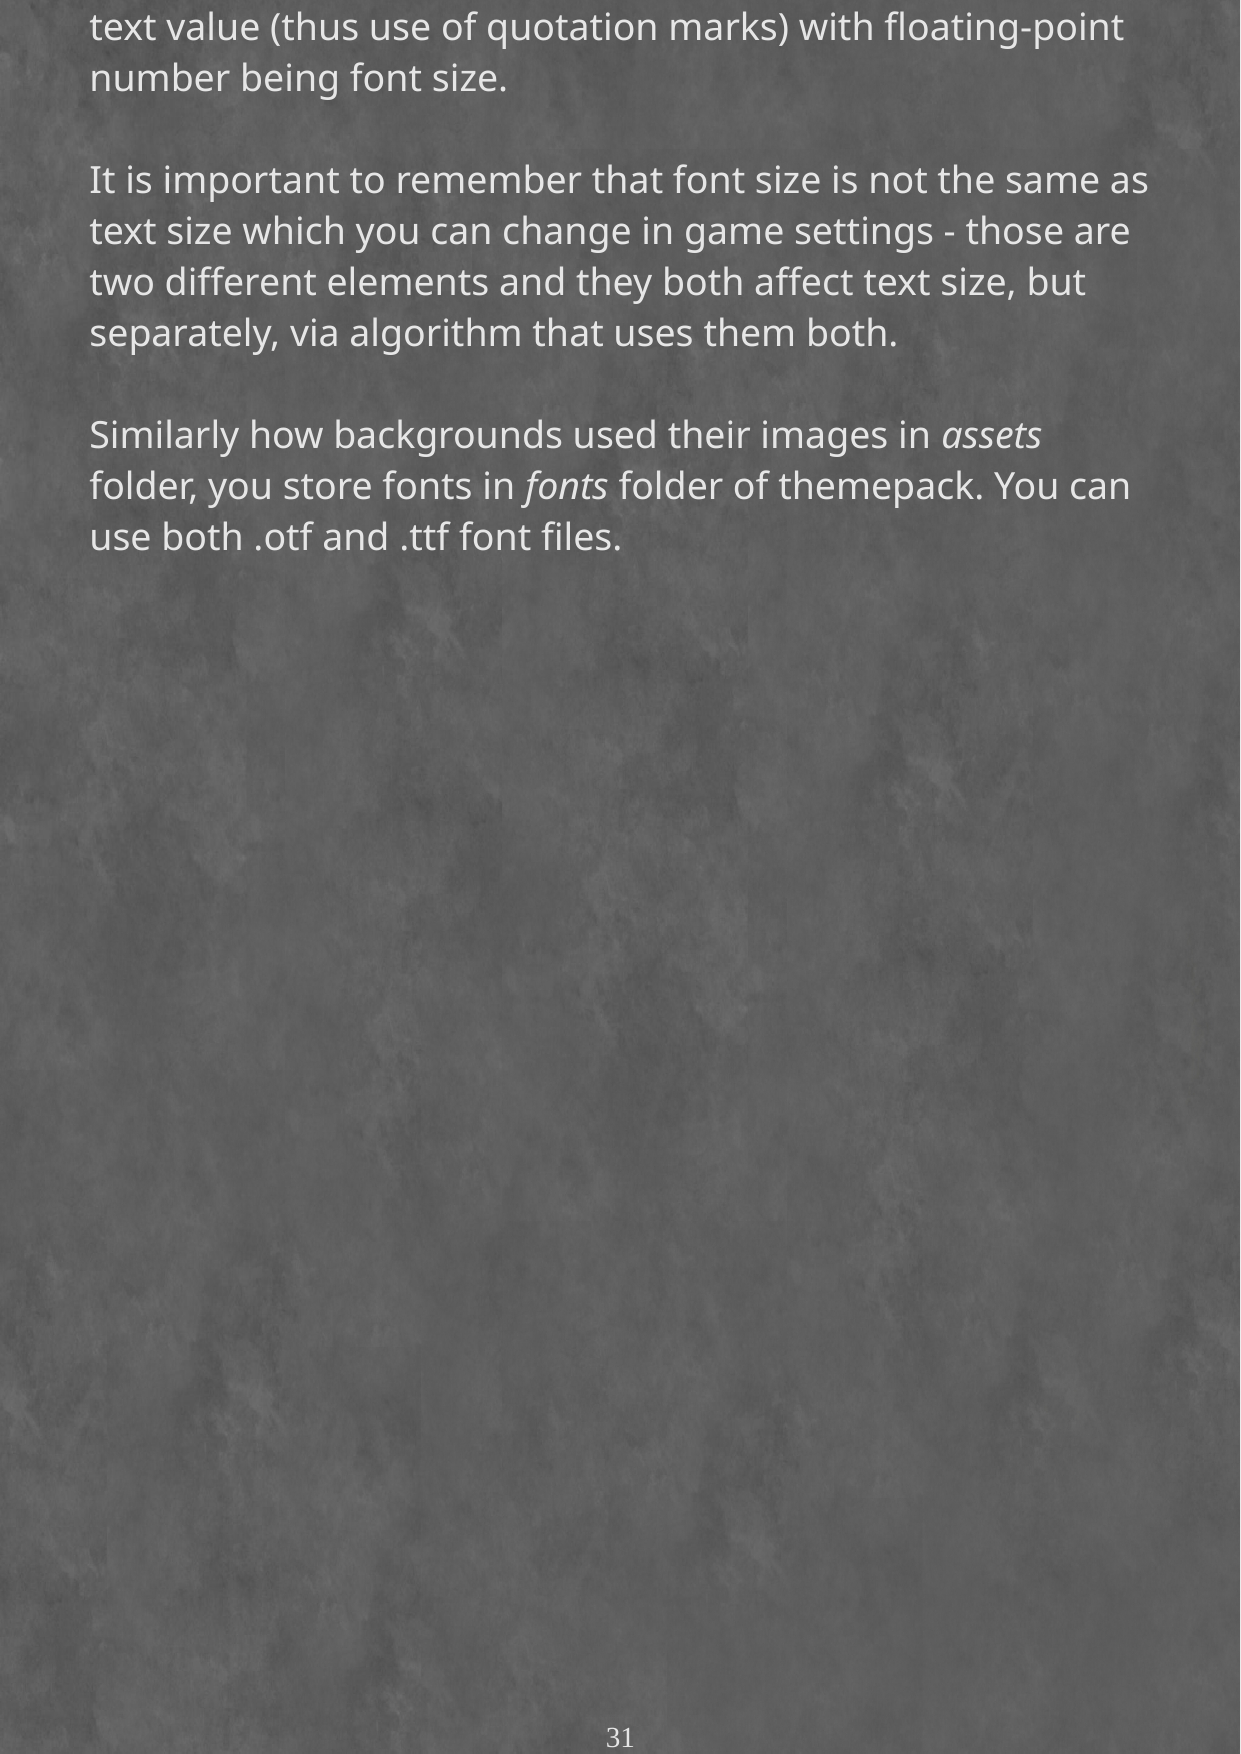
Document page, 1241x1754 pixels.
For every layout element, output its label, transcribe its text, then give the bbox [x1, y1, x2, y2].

text It is important to remember that font size is not the same as text size which you can change in game settings - those are two different elements and they both affect text size, but separately, via algorithm that uses them both. [89, 153, 1151, 357]
text text value (thus use of quotation marks) with floating-point number being font size. [89, 0, 1151, 102]
text Similarly how backgrounds used their images in assets folder, you store fonts in fonts folder of themepack. You can use both .otf and .ttf font files. [89, 408, 1151, 561]
picture [0, 0, 1241, 1754]
